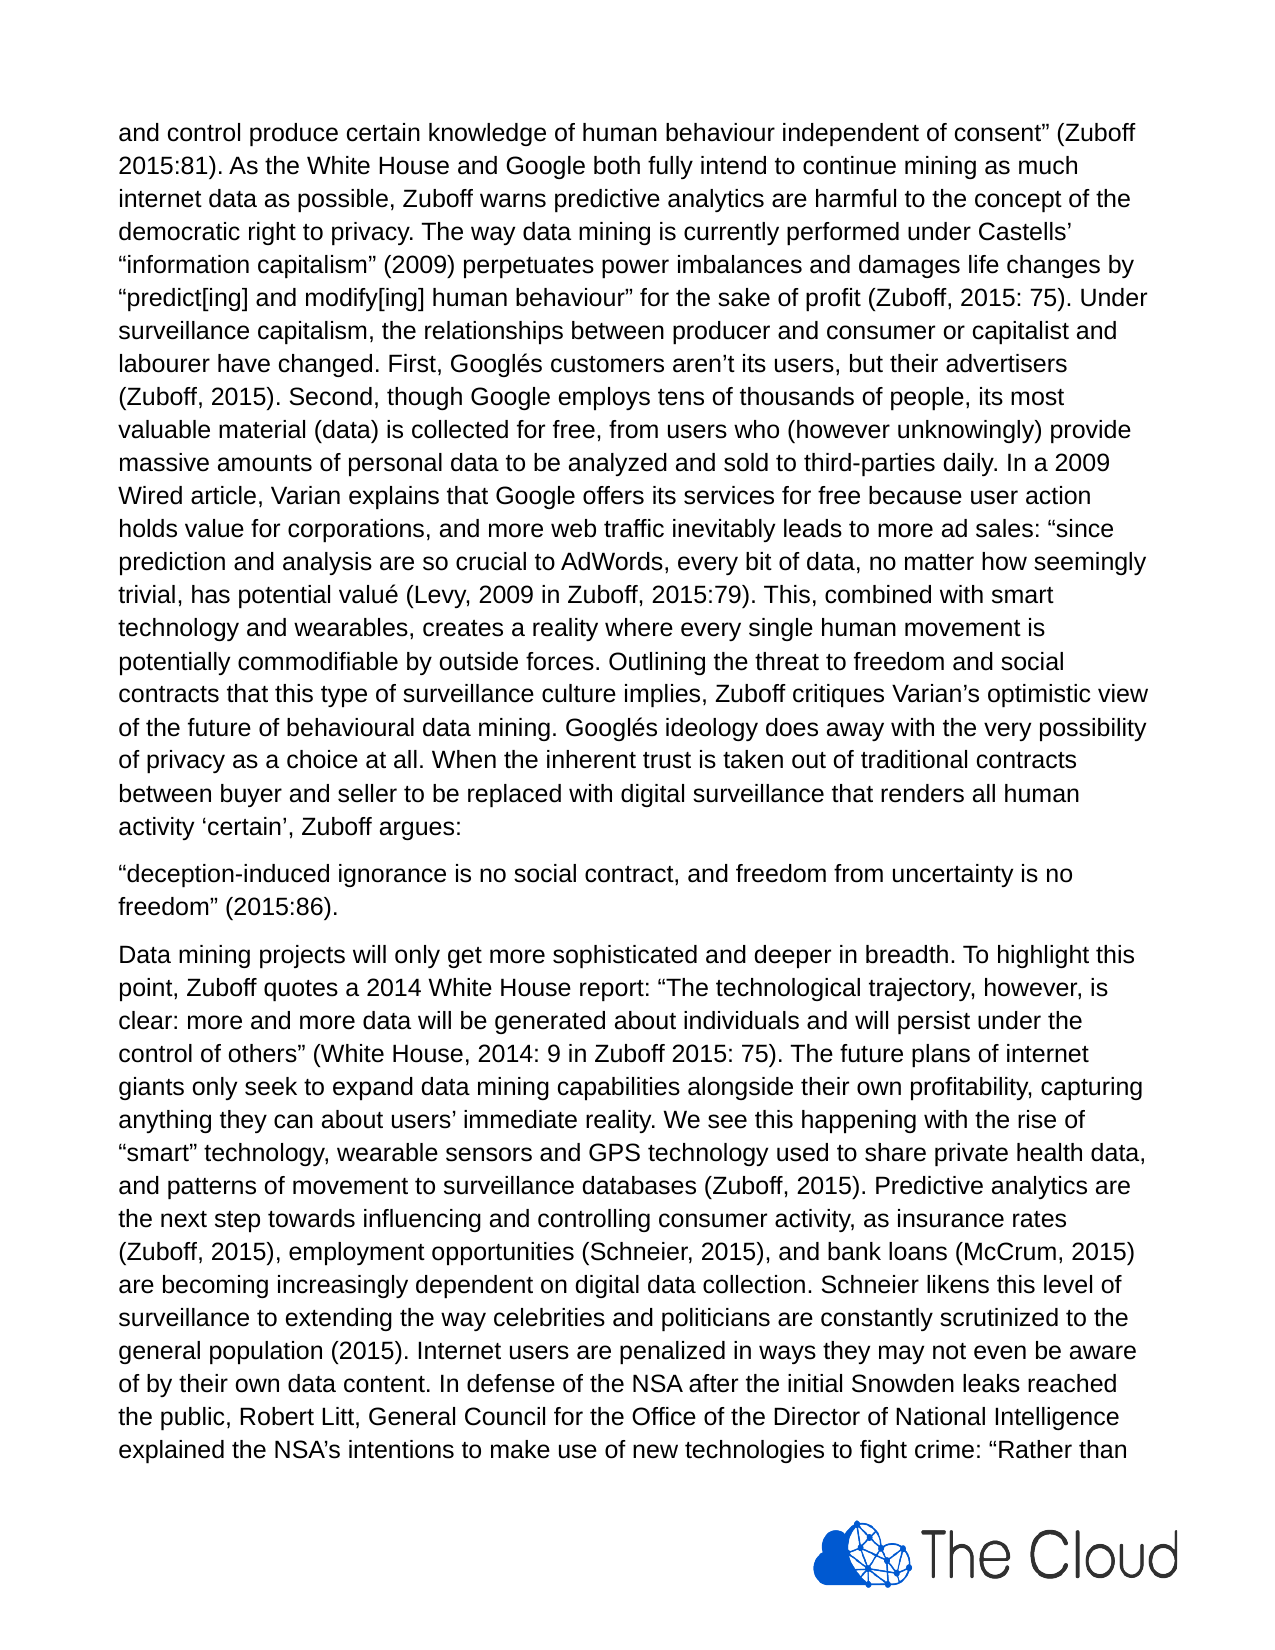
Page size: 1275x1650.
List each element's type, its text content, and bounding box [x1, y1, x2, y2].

text and control produce certain knowledge of human behaviour independent of consent” (Zuboff 2015:81). As the White House and Google both fully intend to continue mining as much internet data as possible, Zuboff warns predictive analytics are harmful to the concept of the democratic right to privacy. The way data mining is currently performed under Castells’ “information capitalism” (2009) perpetuates power imbalances and damages life changes by “predict[ing] and modify[ing] human behaviour” for the sake of profit (Zuboff, 2015: 75). Under surveillance capitalism, the relationships between producer and consumer or capitalist and labourer have changed. First, Googlés customers aren’t its users, but their advertisers (Zuboff, 2015). Second, though Google employs tens of thousands of people, its most valuable material (data) is collected for free, from users who (however unknowingly) provide massive amounts of personal data to be analyzed and sold to third-parties daily. In a 2009 Wired article, Varian explains that Google offers its services for free because user action holds value for corporations, and more web traffic inevitably leads to more ad sales: “since prediction and analysis are so crucial to AdWords, every bit of data, no matter how seemingly trivial, has potential valué (Levy, 2009 in Zuboff, 2015:79). This, combined with smart technology and wearables, creates a reality where every single human movement is potentially commodifiable by outside forces. Outlining the threat to freedom and social contracts that this type of surveillance culture implies, Zuboff critiques Varian’s optimistic view of the future of behavioural data mining. Googlés ideology does away with the very possibility of privacy as a choice at all. When the inherent trust is taken out of traditional contracts between buyer and seller to be replaced with digital surveillance that renders all human activity ‘certain’, Zuboff argues: [118, 118, 1157, 840]
picture [813, 1520, 1178, 1588]
text “deception-induced ignorance is no social contract, and freedom from uncertainty is no freedom” (2015:86). [118, 859, 1157, 921]
text Data mining projects will only get more sophisticated and deeper in breadth. To highlight this point, Zuboff quotes a 2014 White House report: “The technological trajectory, however, is clear: more and more data will be generated about individuals and will persist under the control of others” (White House, 2014: 9 in Zuboff 2015: 75). The future plans of internet giants only seek to expand data mining capabilities alongside their own profitability, capturing anything they can about users’ immediate reality. We see this happening with the rise of “smart” technology, wearable sensors and GPS technology used to share private health data, and patterns of movement to surveillance databases (Zuboff, 2015). Predictive analytics are the next step towards influencing and controlling consumer activity, as insurance rates (Zuboff, 2015), employment opportunities (Schneier, 2015), and bank loans (McCrum, 2015) are becoming increasingly dependent on digital data collection. Schneier likens this level of surveillance to extending the way celebrities and politicians are constantly scrutinized to the general population (2015). Internet users are penalized in ways they may not even be aware of by their own data content. In defense of the NSA after the initial Snowden leaks reached the public, Robert Litt, General Council for the Office of the Director of National Intelligence explained the NSA’s intentions to make use of new technologies to fight crime: “Rather than [118, 940, 1157, 1464]
